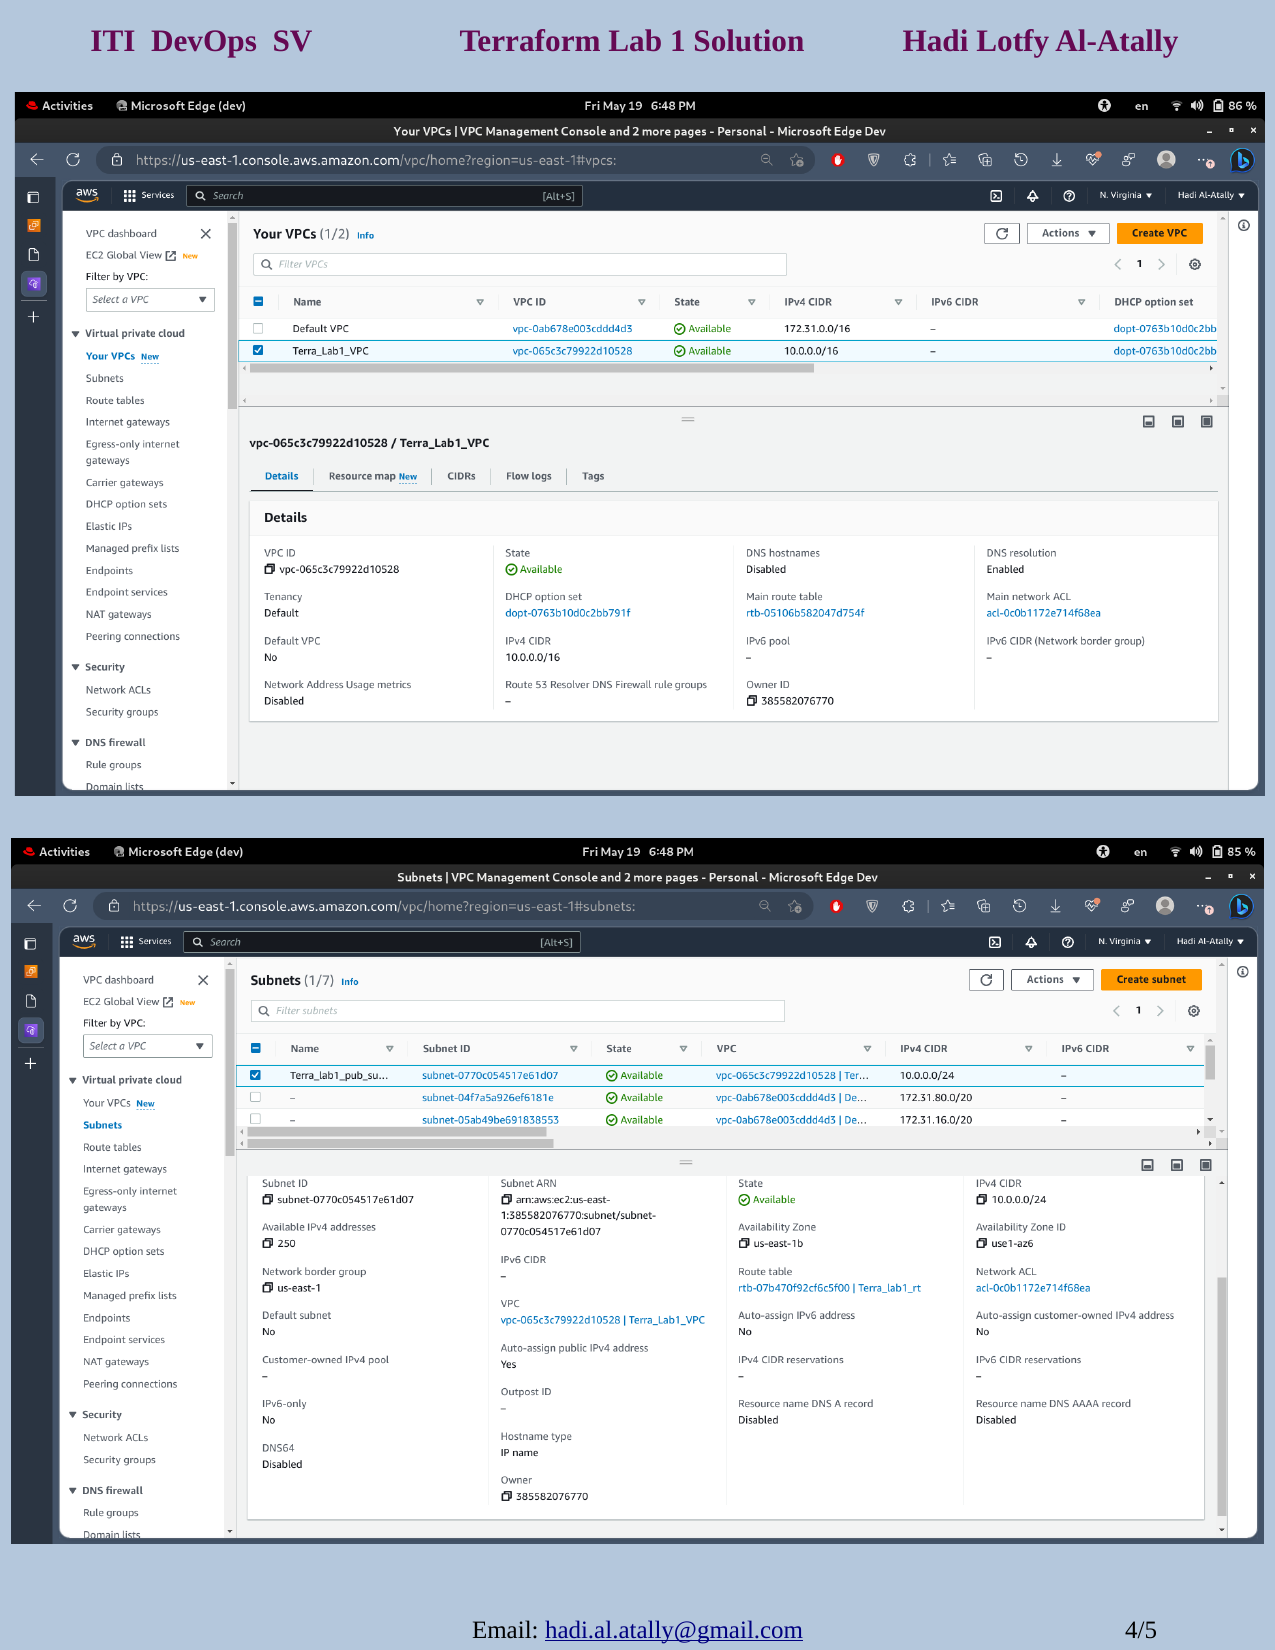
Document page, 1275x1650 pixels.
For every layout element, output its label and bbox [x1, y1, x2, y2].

picture [14, 92, 1265, 796]
picture [11, 838, 1264, 1544]
